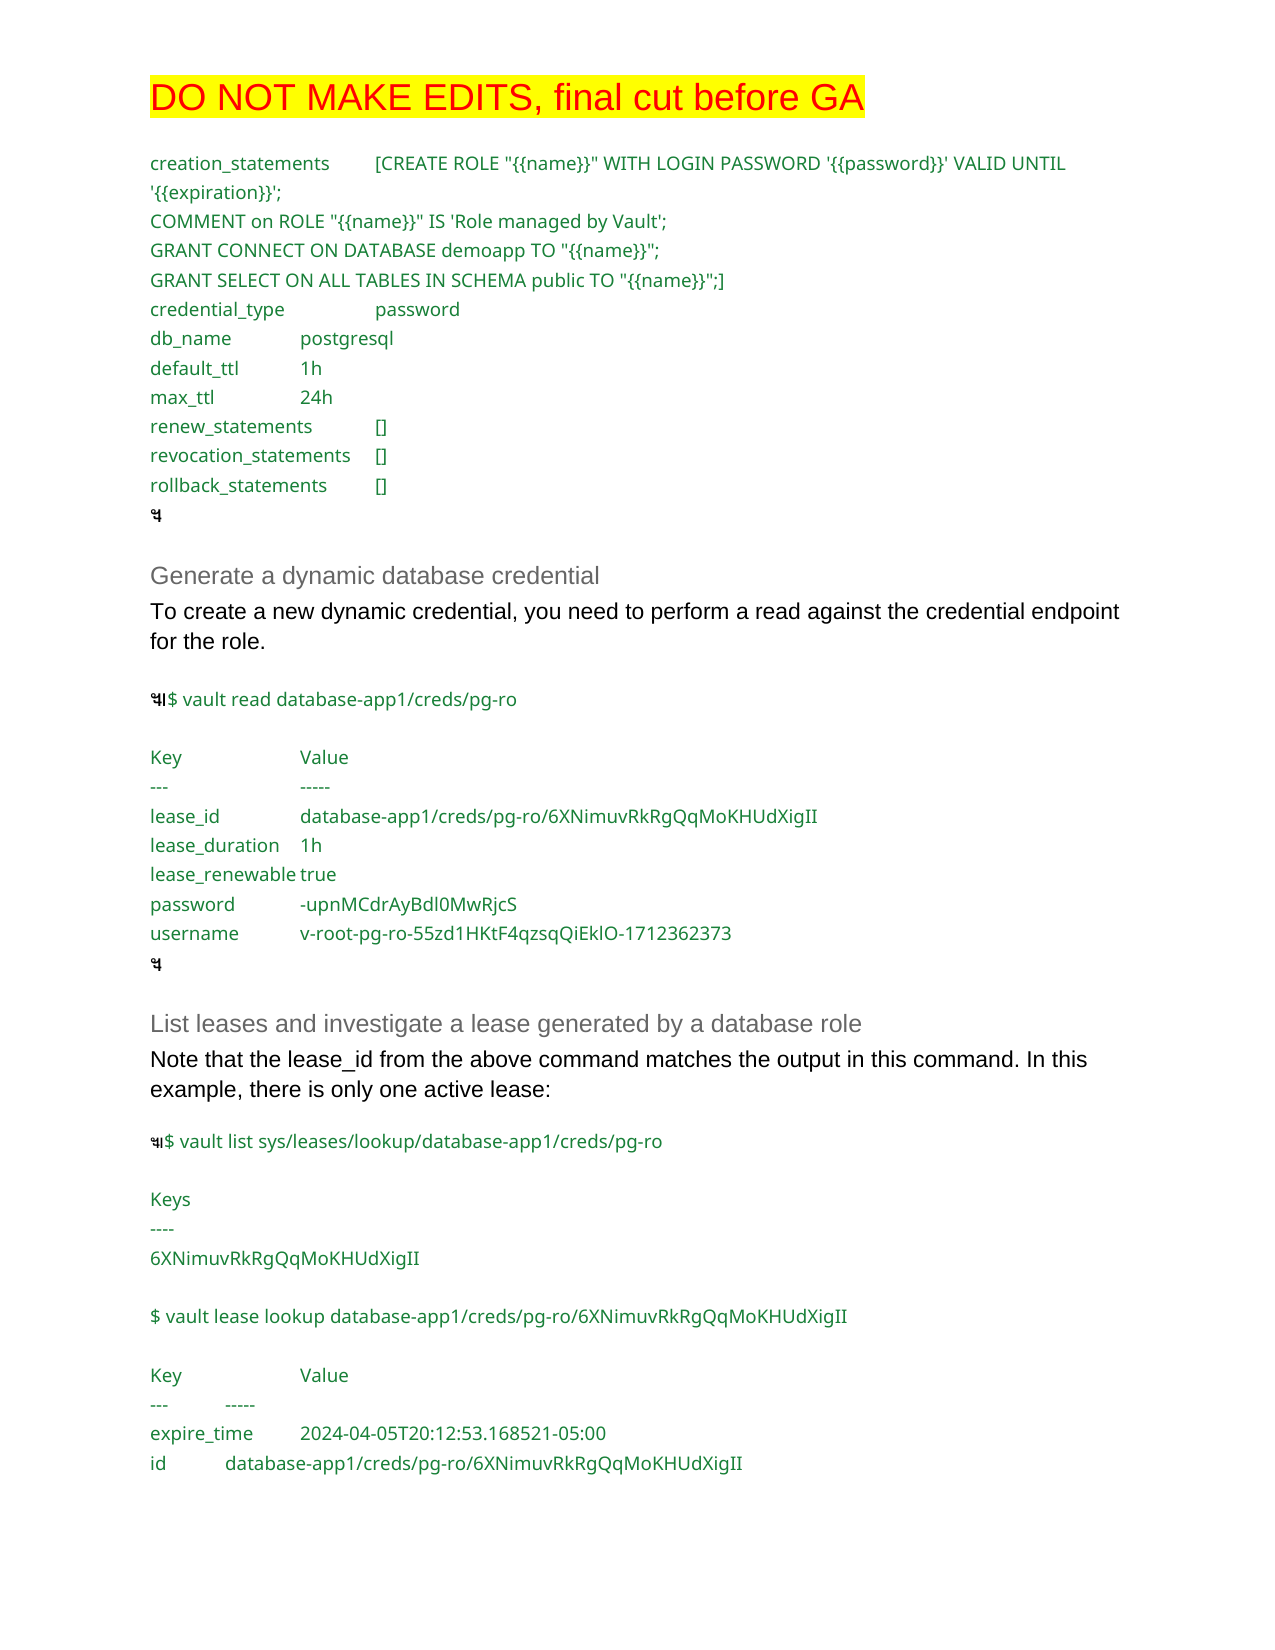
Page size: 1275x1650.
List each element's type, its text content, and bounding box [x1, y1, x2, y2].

subtitle List leases and investigate a lease generated by a database role [150, 1009, 1125, 1038]
text GRANT CONNECT ON DATABASE demoapp TO "{{name}}"; [150, 238, 1125, 263]
text credential_type password [150, 296, 1125, 322]
text Keys [150, 1186, 1125, 1212]
text Note that the lease_id from the above command matches the output in this command. In this example, there is only one active lease: [150, 1046, 1125, 1102]
text rollback_statements [] [150, 472, 1125, 497]
text creation_statements [CREATE ROLE "{{name}}" WITH LOGIN PASSWORD '{{password}}' VALID UNTIL '{{expiration}}'; [150, 150, 1125, 205]
text db_name postgresql [150, 326, 1125, 351]
text Key Value [150, 744, 1125, 770]
text id database-app1/creds/pg-ro/6XNimuvRkRgQqMoKHUdXigII [150, 1450, 1125, 1475]
text $ vault list sys/leases/lookup/database-app1/creds/pg-ro [150, 1128, 1125, 1153]
text 6XNimuvRkRgQqMoKHUdXigII [150, 1245, 1125, 1271]
text username v-root-pg-ro-55zd1HKtF4qzsqQiEklO-1712362373 [150, 920, 1125, 946]
text lease_duration 1h [150, 832, 1125, 858]
text  [150, 949, 1125, 976]
text revocation_statements [] [150, 443, 1125, 468]
text --- ----- [150, 1391, 1125, 1417]
text To create a new dynamic credential, you need to perform a read against the credential endpoint for the role. [150, 598, 1125, 654]
text Key Value [150, 1362, 1125, 1388]
subtitle Generate a dynamic database credential [150, 561, 1125, 589]
text max_ttl 24h [150, 384, 1125, 410]
text $ vault read database-app1/creds/pg-ro [150, 684, 1125, 711]
text ---- [150, 1216, 1125, 1241]
text $ vault lease lookup database-app1/creds/pg-ro/6XNimuvRkRgQqMoKHUdXigII [150, 1303, 1125, 1329]
text renew_statements [] [150, 413, 1125, 439]
text  [150, 501, 1125, 528]
text default_ttl 1h [150, 355, 1125, 380]
text password -upnMCdrAyBdl0MwRjcS [150, 891, 1125, 916]
text --- ----- [150, 774, 1125, 799]
text lease_renewable true [150, 862, 1125, 887]
text expire_time 2024-04-05T20:12:53.168521-05:00 [150, 1421, 1125, 1446]
text GRANT SELECT ON ALL TABLES IN SCHEMA public TO "{{name}}";] [150, 267, 1125, 293]
text lease_id database-app1/creds/pg-ro/6XNimuvRkRgQqMoKHUdXigII [150, 803, 1125, 829]
text COMMENT on ROLE "{{name}}" IS 'Role managed by Vault'; [150, 208, 1125, 234]
